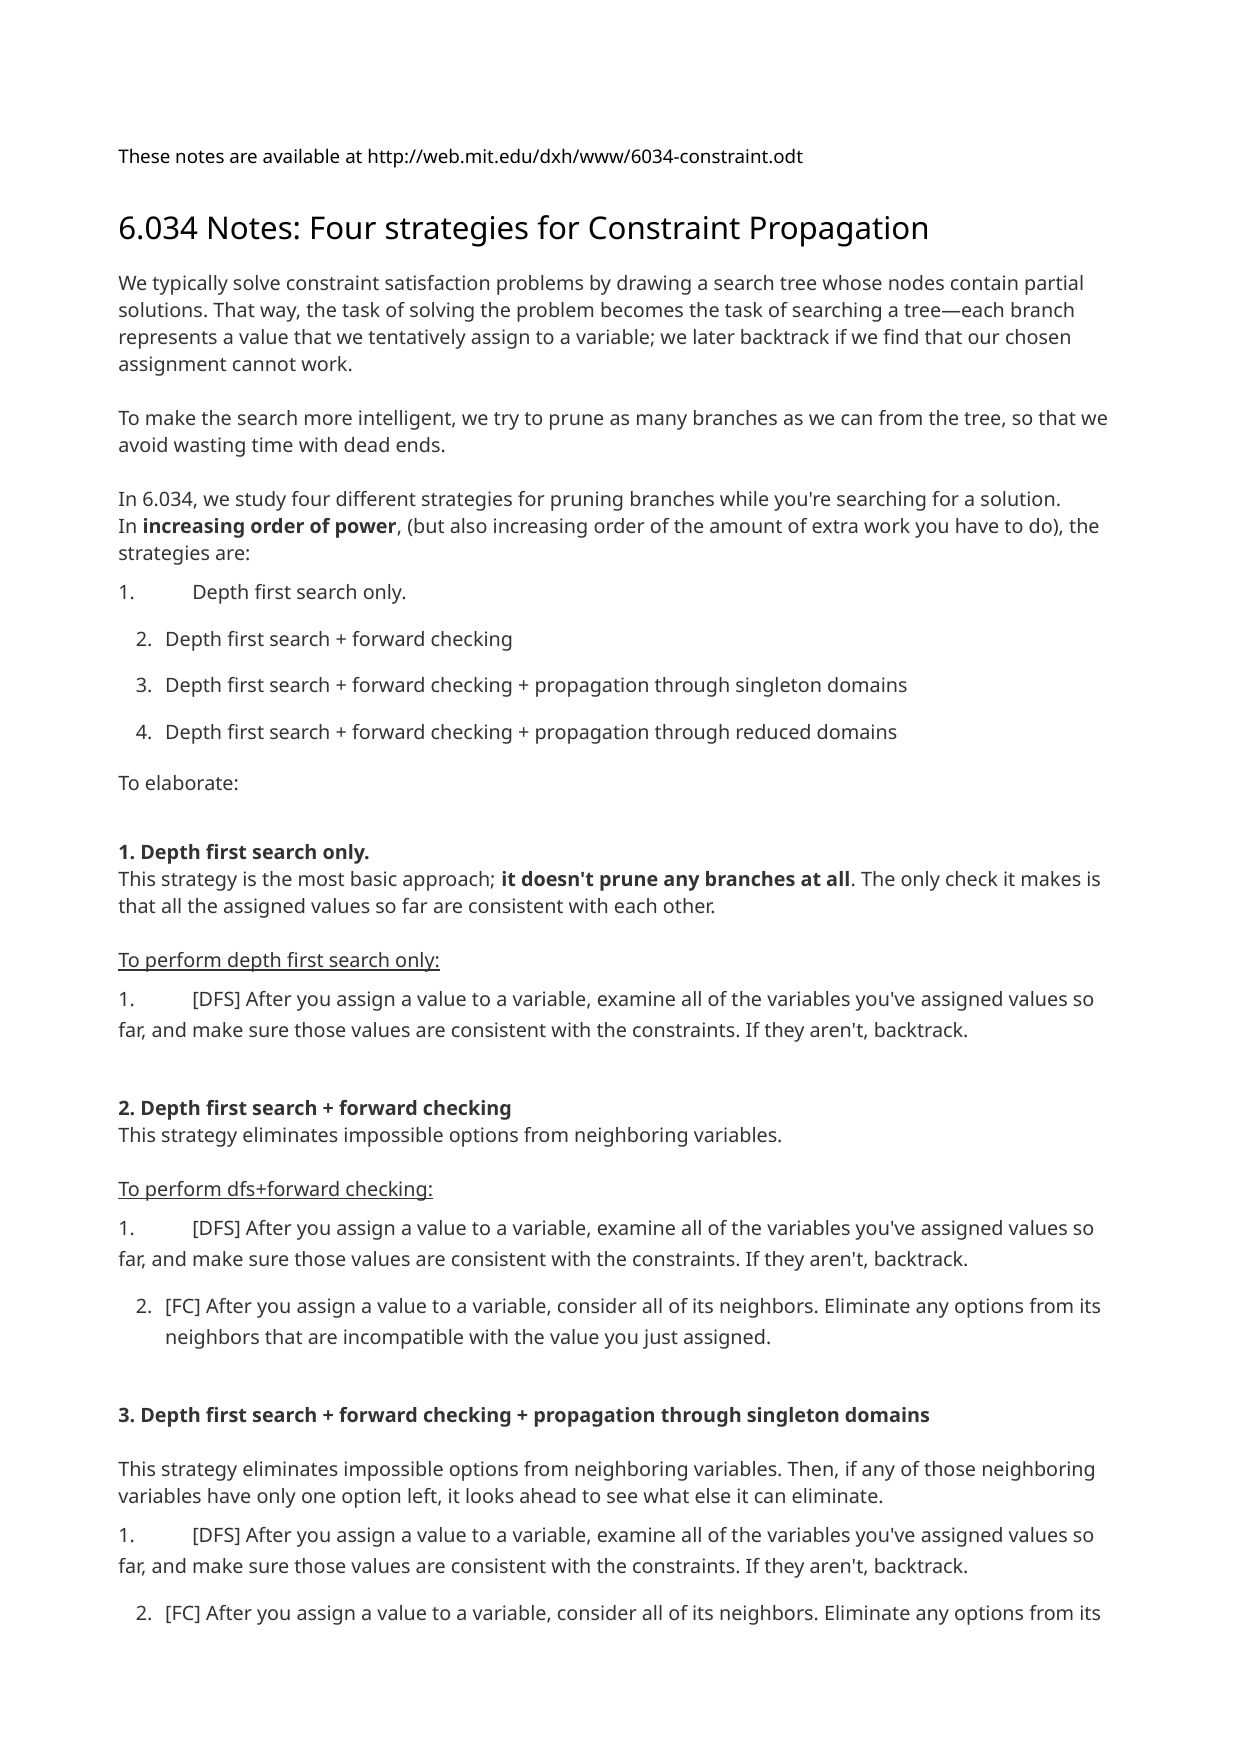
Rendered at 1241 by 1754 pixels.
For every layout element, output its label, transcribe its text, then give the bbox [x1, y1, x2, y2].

text To elaborate: [118, 769, 1122, 796]
subtitle 6.034 Notes: Four strategies for Constraint Propagation [118, 206, 1122, 249]
list Depth first search + forward checking + propagation through reduced domains [136, 714, 1122, 746]
text 2. Depth first search + forward checking This strategy eliminates impossible options from neighboring variables. To perform dfs+forward checking: [118, 1067, 1122, 1202]
list Depth first search only. [118, 574, 1122, 605]
text We typically solve constraint satisfaction problems by drawing a search tree whose nodes contain partial solutions. That way, the task of solving the problem becomes the task of searching a tree—each branch represents a value that we tentatively assign to a variable; we later backtrack if we find that our chosen assignment cannot work. To make the search more intelligent, we try to prune as many branches as we can from the tree, so that we avoid wasting time with dead ends. In 6.034, we study four different strategies for pruning branches while you're searching for a solution. In increasing order of power, (but also increasing order of the amount of extra work you have to do), the strategies are: [118, 269, 1122, 566]
list Depth first search + forward checking + propagation through singleton domains [136, 667, 1122, 699]
list [DFS] After you assign a value to a variable, examine all of the variables you've assigned values so far, and make sure those values are consistent with the constraints. If they aren't, backtrack. [118, 981, 1122, 1044]
text 1. Depth first search only. This strategy is the most basic approach; it doesn't prune any branches at all. The only check it makes is that all the assigned values so far are consistent with each other. To perform depth first search only: [118, 812, 1122, 973]
list [FC] After you assign a value to a variable, consider all of its neighbors. Eliminate any options from its [136, 1595, 1122, 1626]
list [DFS] After you assign a value to a variable, examine all of the variables you've assigned values so far, and make sure those values are consistent with the constraints. If they aren't, backtrack. [118, 1517, 1122, 1579]
list [FC] After you assign a value to a variable, consider all of its neighbors. Eliminate any options from its neighbors that are incompatible with the value you just assigned. [136, 1288, 1122, 1351]
subtitle These notes are available at http://web.mit.edu/dxh/www/6034-constraint.odt [118, 143, 1122, 169]
list Depth first search + forward checking [136, 621, 1122, 652]
text 3. Depth first search + forward checking + propagation through singleton domains This strategy eliminates impossible options from neighboring variables. Then, if any of those neighboring variables have only one option left, it looks ahead to see what else it can eliminate. [118, 1374, 1122, 1509]
list [DFS] After you assign a value to a variable, examine all of the variables you've assigned values so far, and make sure those values are consistent with the constraints. If they aren't, backtrack. [118, 1210, 1122, 1272]
